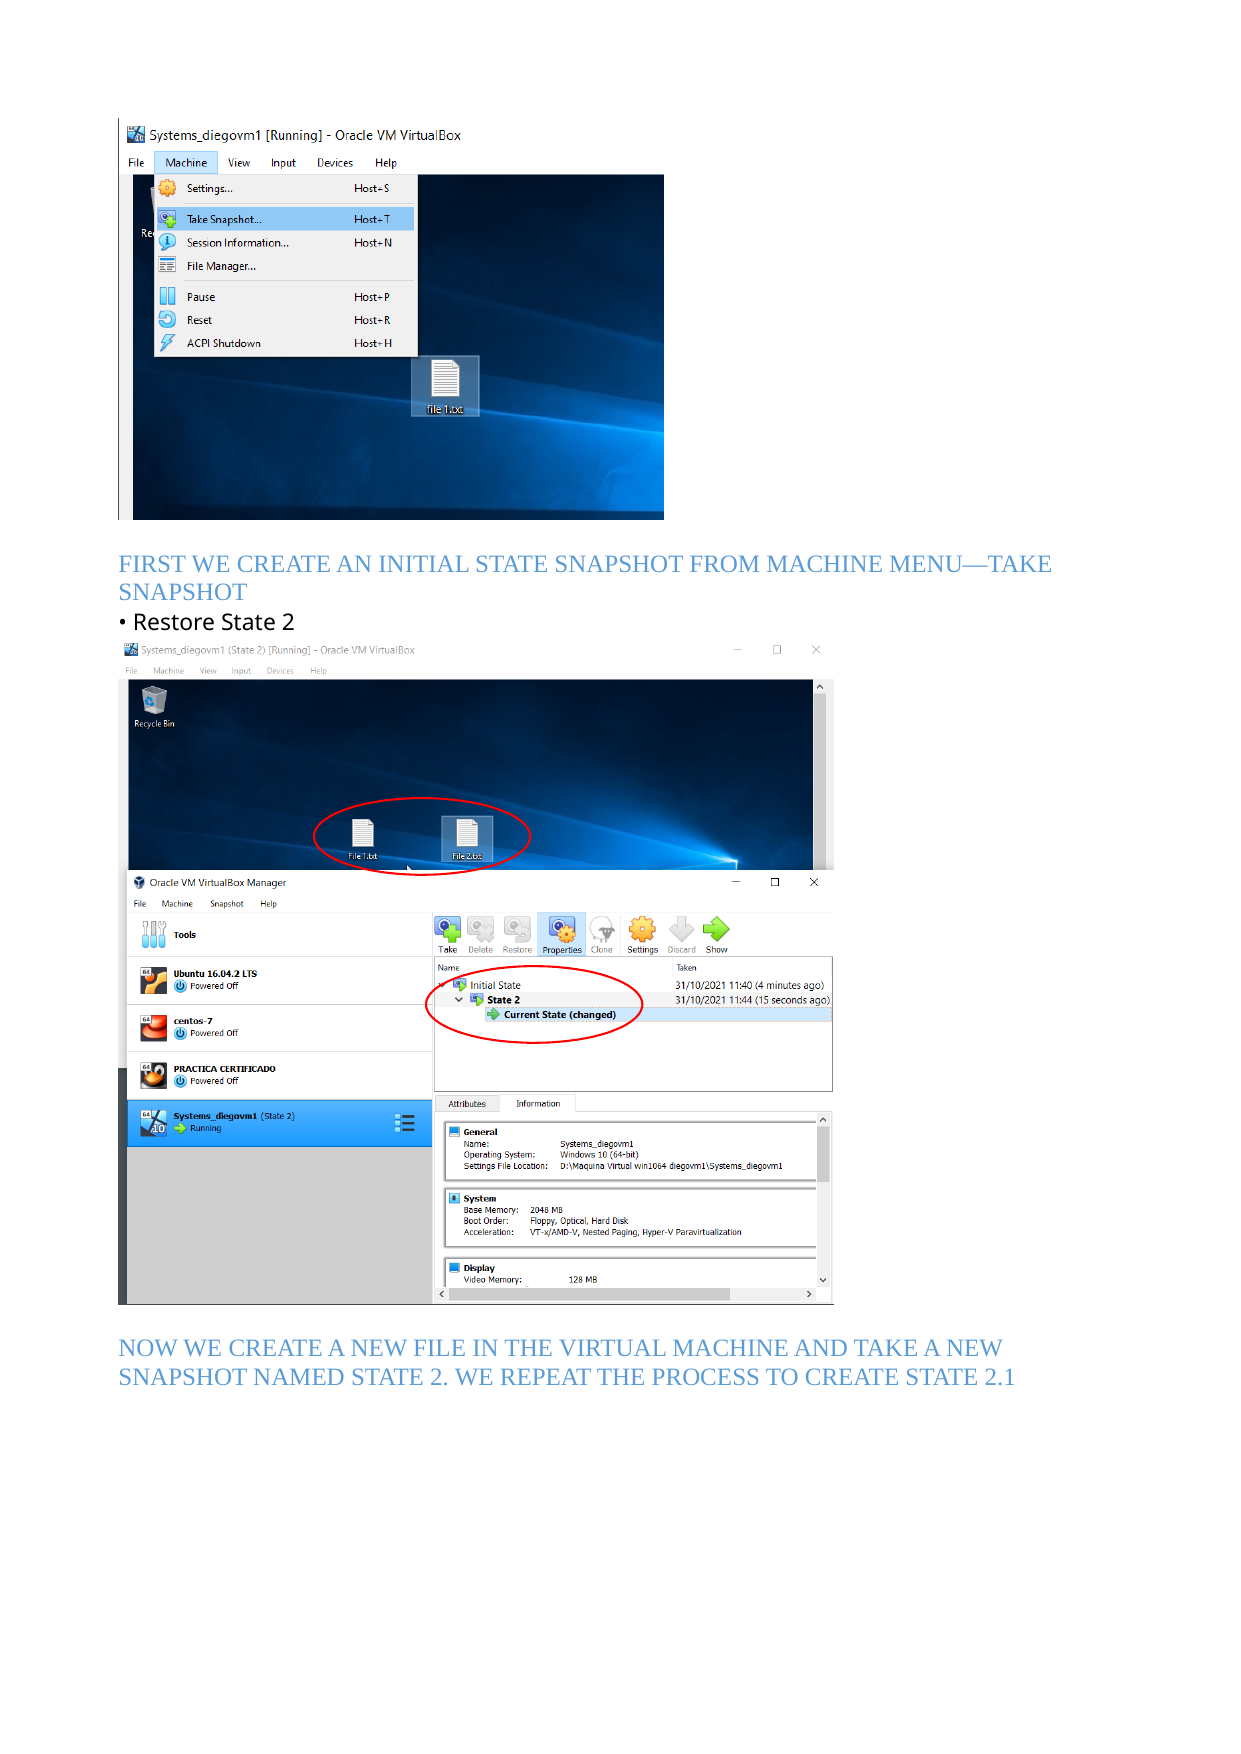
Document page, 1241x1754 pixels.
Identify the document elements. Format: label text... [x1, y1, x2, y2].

text NOW WE CREATE A NEW FILE IN THE VIRTUAL MACHINE AND TAKE A NEW SNAPSHOT NAMED STATE 2. WE REPEAT THE PROCESS TO CREATE STATE 2.1 [118, 1333, 1122, 1391]
text FIRST WE CREATE AN INITIAL STATE SNAPSHOT FROM MACHINE MENU—TAKE SNAPSHOT [118, 549, 1122, 606]
text • Restore State 2 [118, 606, 1122, 637]
